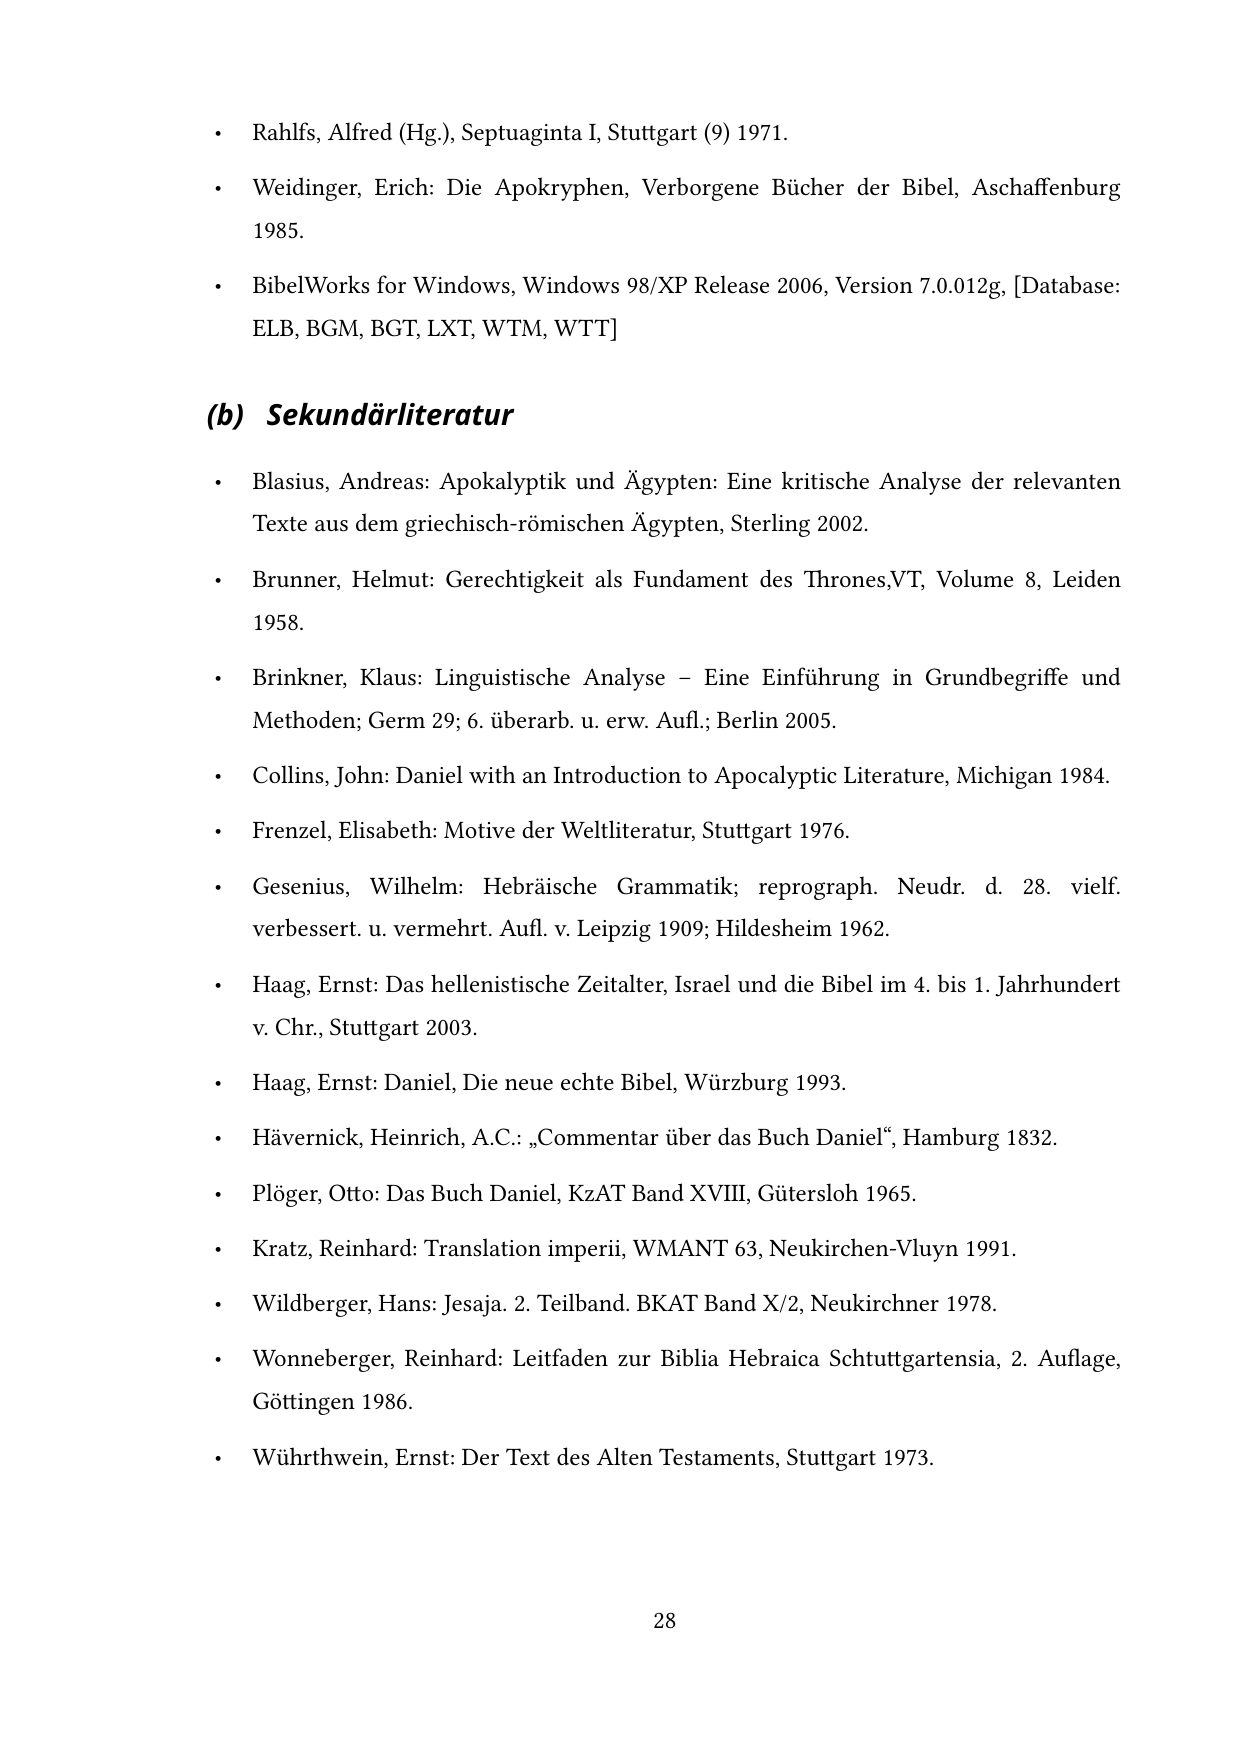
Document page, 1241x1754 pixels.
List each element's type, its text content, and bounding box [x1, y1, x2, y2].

list Wildberger, Hans: Jesaja. 2. Teilband. BKAT Band X/2, Neukirchner 1978. [215, 1289, 1122, 1318]
list Haag, Ernst: Das hellenistische Zeitalter, Israel und die Bibel im 4. bis 1. Jahrhundert v. Chr., Stuttgart 2003. [215, 970, 1122, 1041]
list Plöger, Otto: Das Buch Daniel, KzAT Band XVIII, Gütersloh 1965. [215, 1178, 1122, 1207]
list Brunner, Helmut: Gerechtigkeit als Fundament des Thrones,VT, Volume 8, Leiden 1958. [215, 565, 1122, 636]
list Haag, Ernst: Daniel, Die neue echte Bibel, Würzburg 1993. [215, 1068, 1122, 1096]
list Wührthwein, Ernst: Der Text des Alten Testaments, Stuttgart 1973. [215, 1443, 1122, 1471]
list Wonneberger, Reinhard: Leitfaden zur Biblia Hebraica Schtuttgartensia, 2. Auflage, Göttingen 1986. [215, 1344, 1122, 1416]
list Frenzel, Elisabeth: Motive der Weltliteratur, Stuttgart 1976. [215, 816, 1122, 845]
list Rahlfs, Alfred (Hg.), Septuaginta I, Stuttgart (9) 1971. [215, 118, 1122, 147]
subtitle Sekundärliteratur [177, 395, 1122, 434]
list Blasius, Andreas: Apokalyptik und Ägypten: Eine kritische Analyse der relevanten Texte aus dem griechisch-römischen Ägypten, Sterling 2002. [215, 467, 1122, 538]
list Weidinger, Erich: Die Apokryphen, Verborgene Bücher der Bibel, Aschaffenburg 1985. [215, 173, 1122, 245]
list Kratz, Reinhard: Translation imperii, WMANT 63, Neukirchen-Vluyn 1991. [215, 1234, 1122, 1262]
list Hävernick, Heinrich, A.C.: „Commentar über das Buch Daniel“, Hamburg 1832. [215, 1123, 1122, 1152]
list Collins, John: Daniel with an Introduction to Apocalyptic Literature, Michigan 1984. [215, 761, 1122, 789]
list Gesenius, Wilhelm: Hebräische Grammatik; reprograph. Neudr. d. 28. vielf. verbessert. u. vermehrt. Aufl. v. Leipzig 1909; Hildesheim 1962. [215, 872, 1122, 943]
list Brinkner, Klaus: Linguistische Analyse – Eine Einführung in Grundbegriffe und Methoden; Germ 29; 6. überarb. u. erw. Aufl.; Berlin 2005. [215, 663, 1122, 734]
list BibelWorks for Windows, Windows 98/XP Release 2006, Version 7.0.012g, [Database: ELB, BGM, BGT, LXT, WTM, WTT] [215, 272, 1122, 343]
